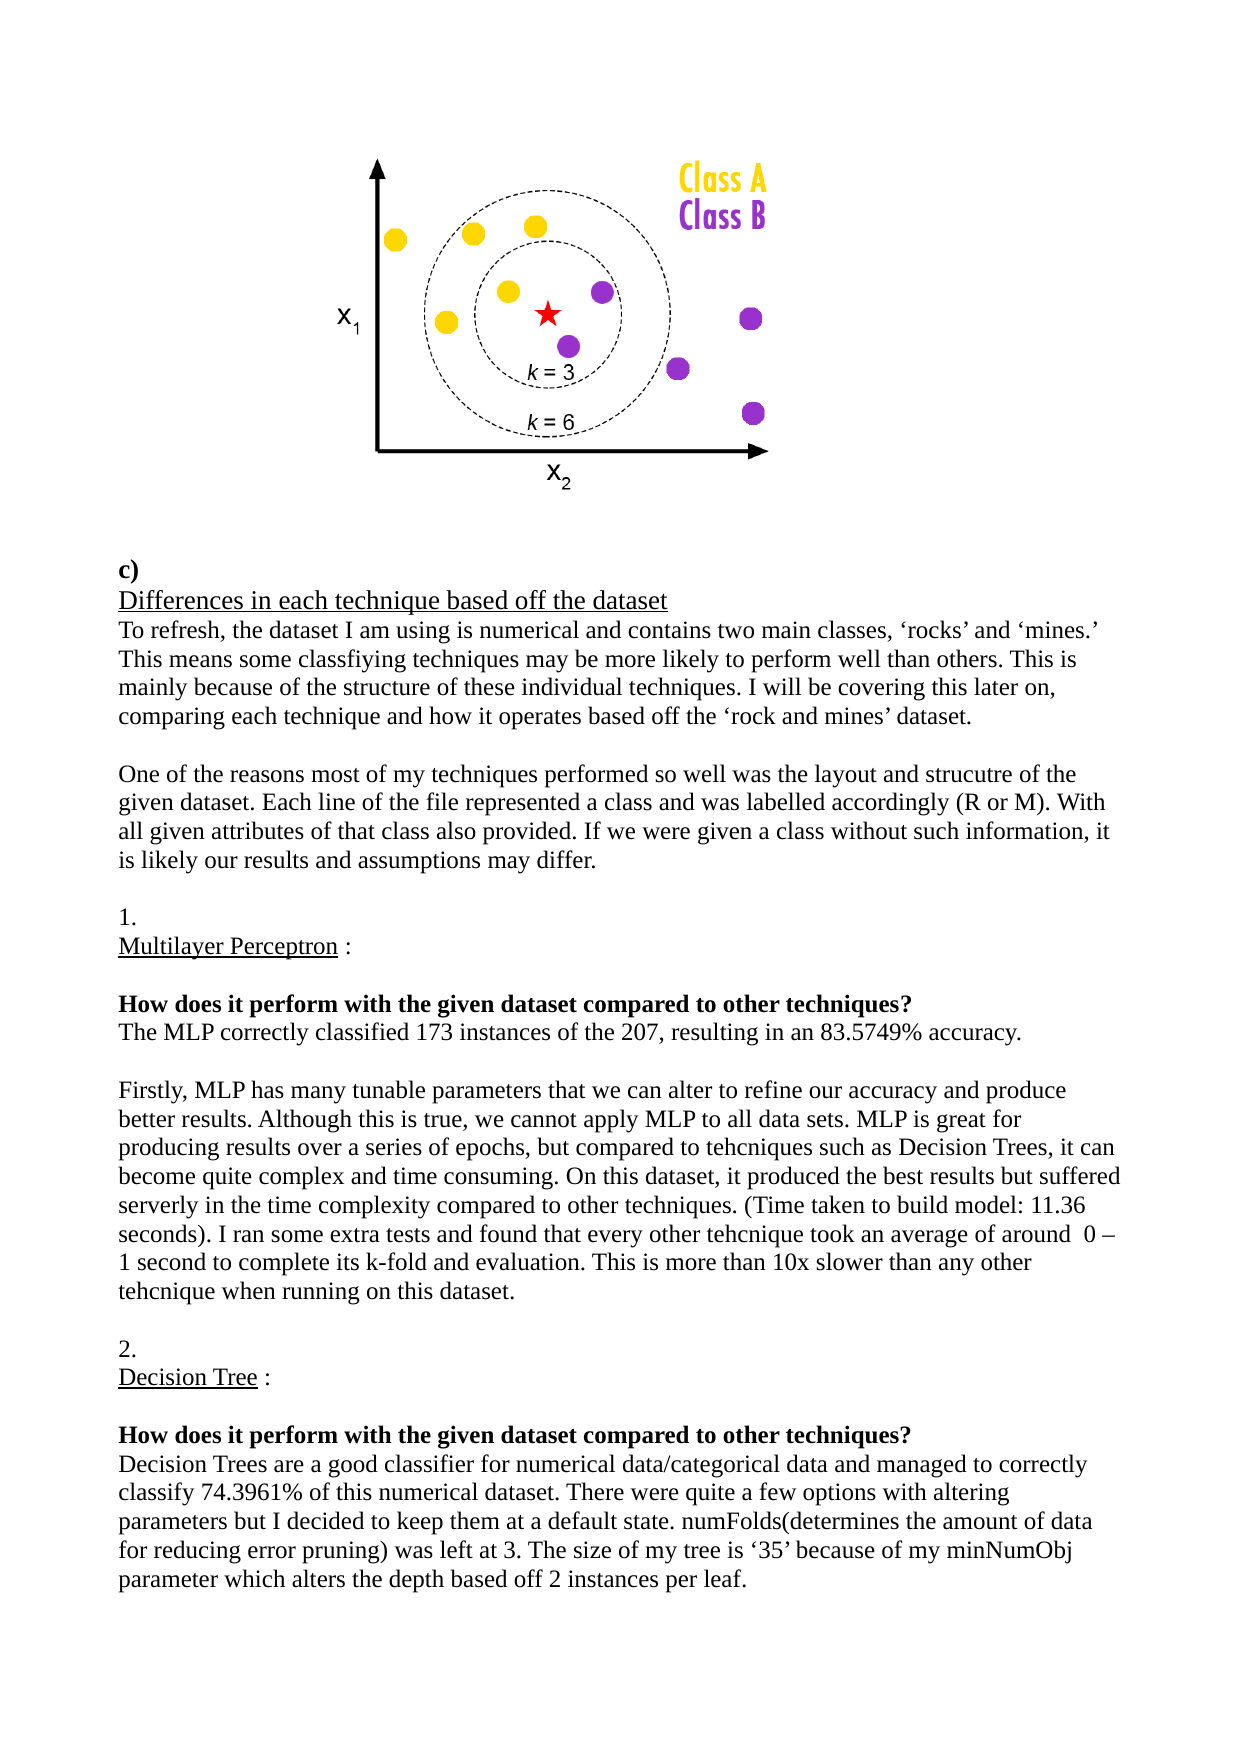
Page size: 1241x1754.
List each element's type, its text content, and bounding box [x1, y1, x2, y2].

text 2. [118, 1334, 1122, 1362]
text How does it perform with the given dataset compared to other techniques? [118, 1420, 1122, 1449]
text To refresh, the dataset I am using is numerical and contains two main classes, ‘rocks’ and ‘mines.’ This means some classfiying techniques may be more likely to perform well than others. This is mainly because of the structure of these individual techniques. I will be covering this later on, comparing each technique and how it operates based off the ‘rock and mines’ dataset. [118, 615, 1122, 730]
text How does it perform with the given dataset compared to other techniques? [118, 989, 1122, 1017]
text c) [118, 553, 1122, 584]
text Firstly, MLP has many tunable parameters that we can alter to refine our accuracy and produce better results. Although this is true, we cannot apply MLP to all data sets. MLP is great for producing results over a series of epochs, but compared to tehcniques such as Decision Trees, it can become quite complex and time consuming. On this dataset, it produced the best results but suffered serverly in the time complexity compared to other techniques. (Time taken to build model: 11.36 seconds). I ran some extra tests and found that every other tehcnique took an average of around 0 – 1 second to complete its k-fold and evaluation. This is more than 10x slower than any other tehcnique when running on this dataset. [118, 1075, 1122, 1305]
text One of the reasons most of my techniques performed so well was the layout and strucutre of the given dataset. Each line of the file represented a class and was labelled accordingly (R or M). With all given attributes of that class also provided. If we were given a class without such information, it is likely our results and assumptions may differ. [118, 759, 1122, 874]
picture [317, 135, 798, 496]
text The MLP correctly classified 173 instances of the 207, resulting in an 83.5749% accuracy. [118, 1017, 1122, 1046]
text Decision Tree : [118, 1362, 1122, 1391]
text Multilayer Perceptron : [118, 931, 1122, 960]
text 1. [118, 902, 1122, 931]
text Differences in each technique based off the dataset [118, 584, 1122, 615]
text Decision Trees are a good classifier for numerical data/categorical data and managed to correctly classify 74.3961% of this numerical dataset. There were quite a few options with altering parameters but I decided to keep them at a default state. numFolds(determines the amount of data for reducing error pruning) was left at 3. The size of my tree is ‘35’ because of my minNumObj parameter which alters the depth based off 2 instances per leaf. [118, 1449, 1122, 1592]
